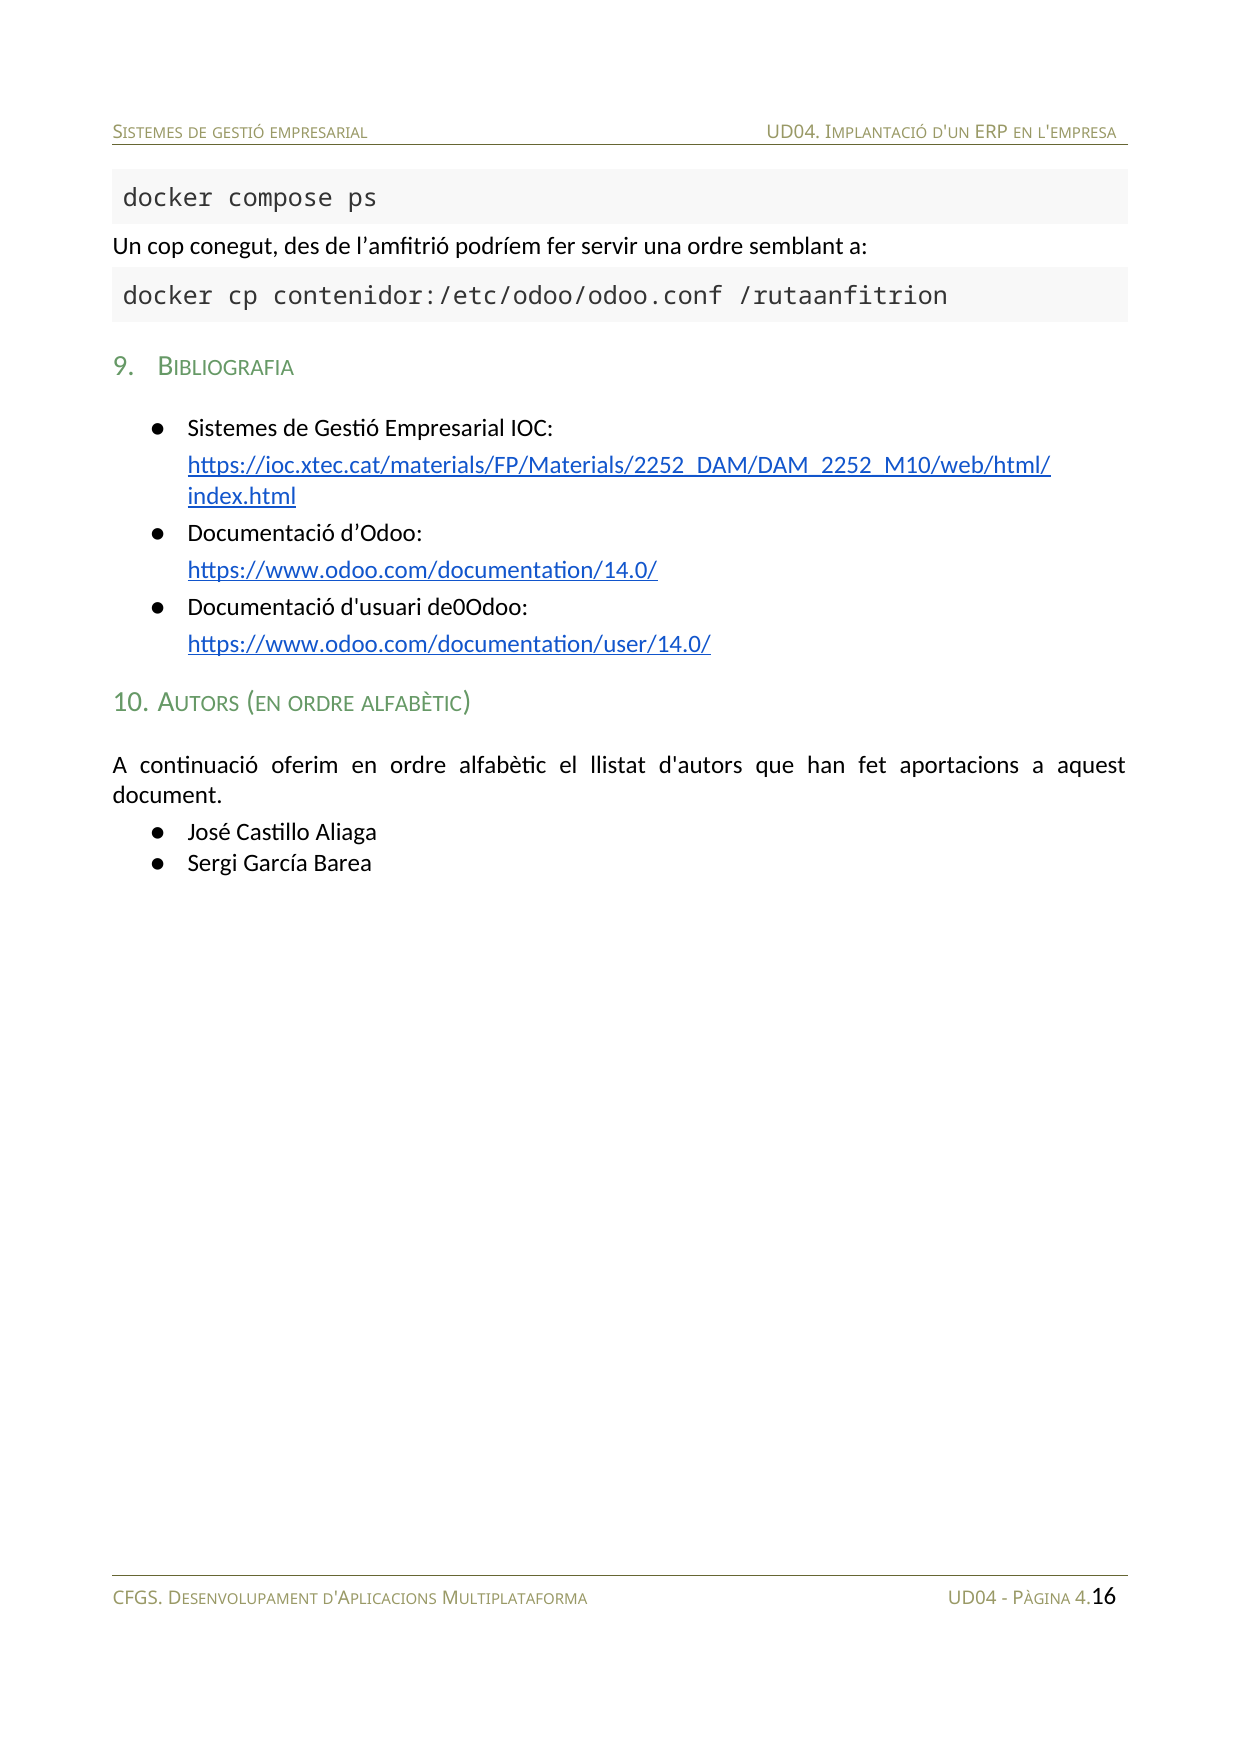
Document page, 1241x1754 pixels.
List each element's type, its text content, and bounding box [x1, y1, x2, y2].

list Sergi García Barea [150, 847, 1128, 877]
list Sistemes de Gestió Empresarial IOC: [150, 412, 1128, 443]
list José Castillo Aliaga [150, 816, 1128, 847]
subtitle Bibliografia [112, 347, 1128, 382]
subtitle Autors (en ordre alfabètic) [112, 683, 1128, 719]
text https://www.odoo.com/documentation/14.0/ [187, 554, 1128, 584]
list Documentació d'usuari de0Odoo: [150, 591, 1128, 621]
text https://ioc.xtec.cat/materials/FP/Materials/2252_DAM/DAM_2252_M10/web/html/index.html [187, 449, 1128, 510]
table_header docker cp contenidor:/etc/odoo/odoo.conf /rutaanfitrion [112, 267, 1128, 322]
text A continuació oferim en ordre alfabètic el llistat d'autors que han fet aportacions a aquest document. [112, 749, 1128, 810]
text Un cop conegut, des de l’amfitrió podríem fer servir una ordre semblant a: [112, 230, 1128, 260]
text https://www.odoo.com/documentation/user/14.0/ [187, 628, 1128, 658]
list Documentació d’Odoo: [150, 517, 1128, 547]
table_header docker compose ps [112, 169, 1128, 224]
